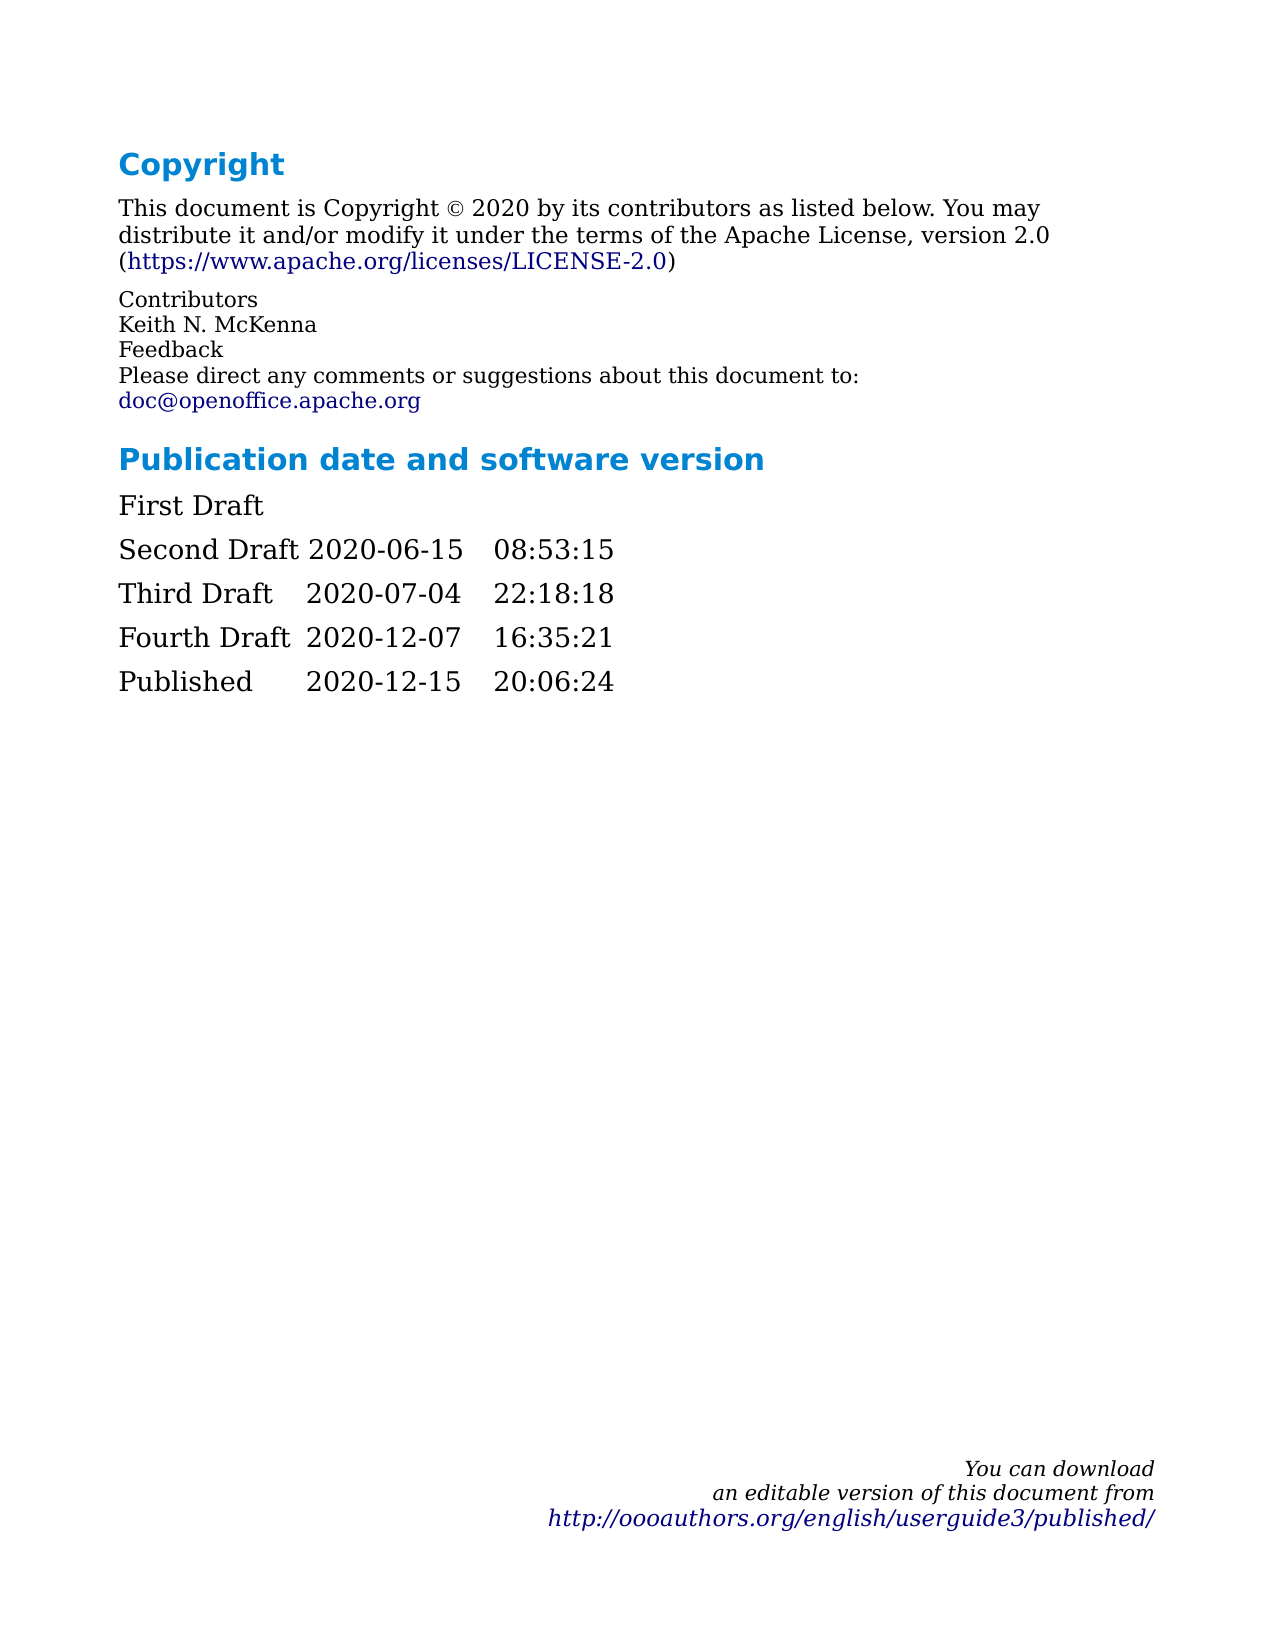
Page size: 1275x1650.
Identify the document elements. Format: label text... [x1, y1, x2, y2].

text Published 2020-12-15 20:06:25 [118, 666, 1157, 698]
text Publication date and software version [118, 443, 1157, 478]
text First Draft [118, 490, 1157, 522]
text This document is Copyright © 2020 by its contributors as listed below. You may distribute it and/or modify it under the terms of the Apache License, version 2.0 (https://www.apache.org/licenses/LICENSE-2.0) [118, 195, 1157, 275]
text Contributors [118, 288, 1157, 313]
text Third Draft 2020-07-04 22:18:18 [118, 578, 1157, 610]
text Keith N. McKenna [118, 313, 1157, 338]
text Copyright [118, 148, 1157, 183]
text Fourth Draft 2020-12-07 16:35:22 [118, 622, 1157, 654]
text Please direct any comments or suggestions about this document to: doc@openoffice.apache.org [118, 363, 1157, 413]
text Feedback [118, 338, 1157, 363]
text Second Draft 2020-06-15 08:53:16 [118, 534, 1157, 566]
